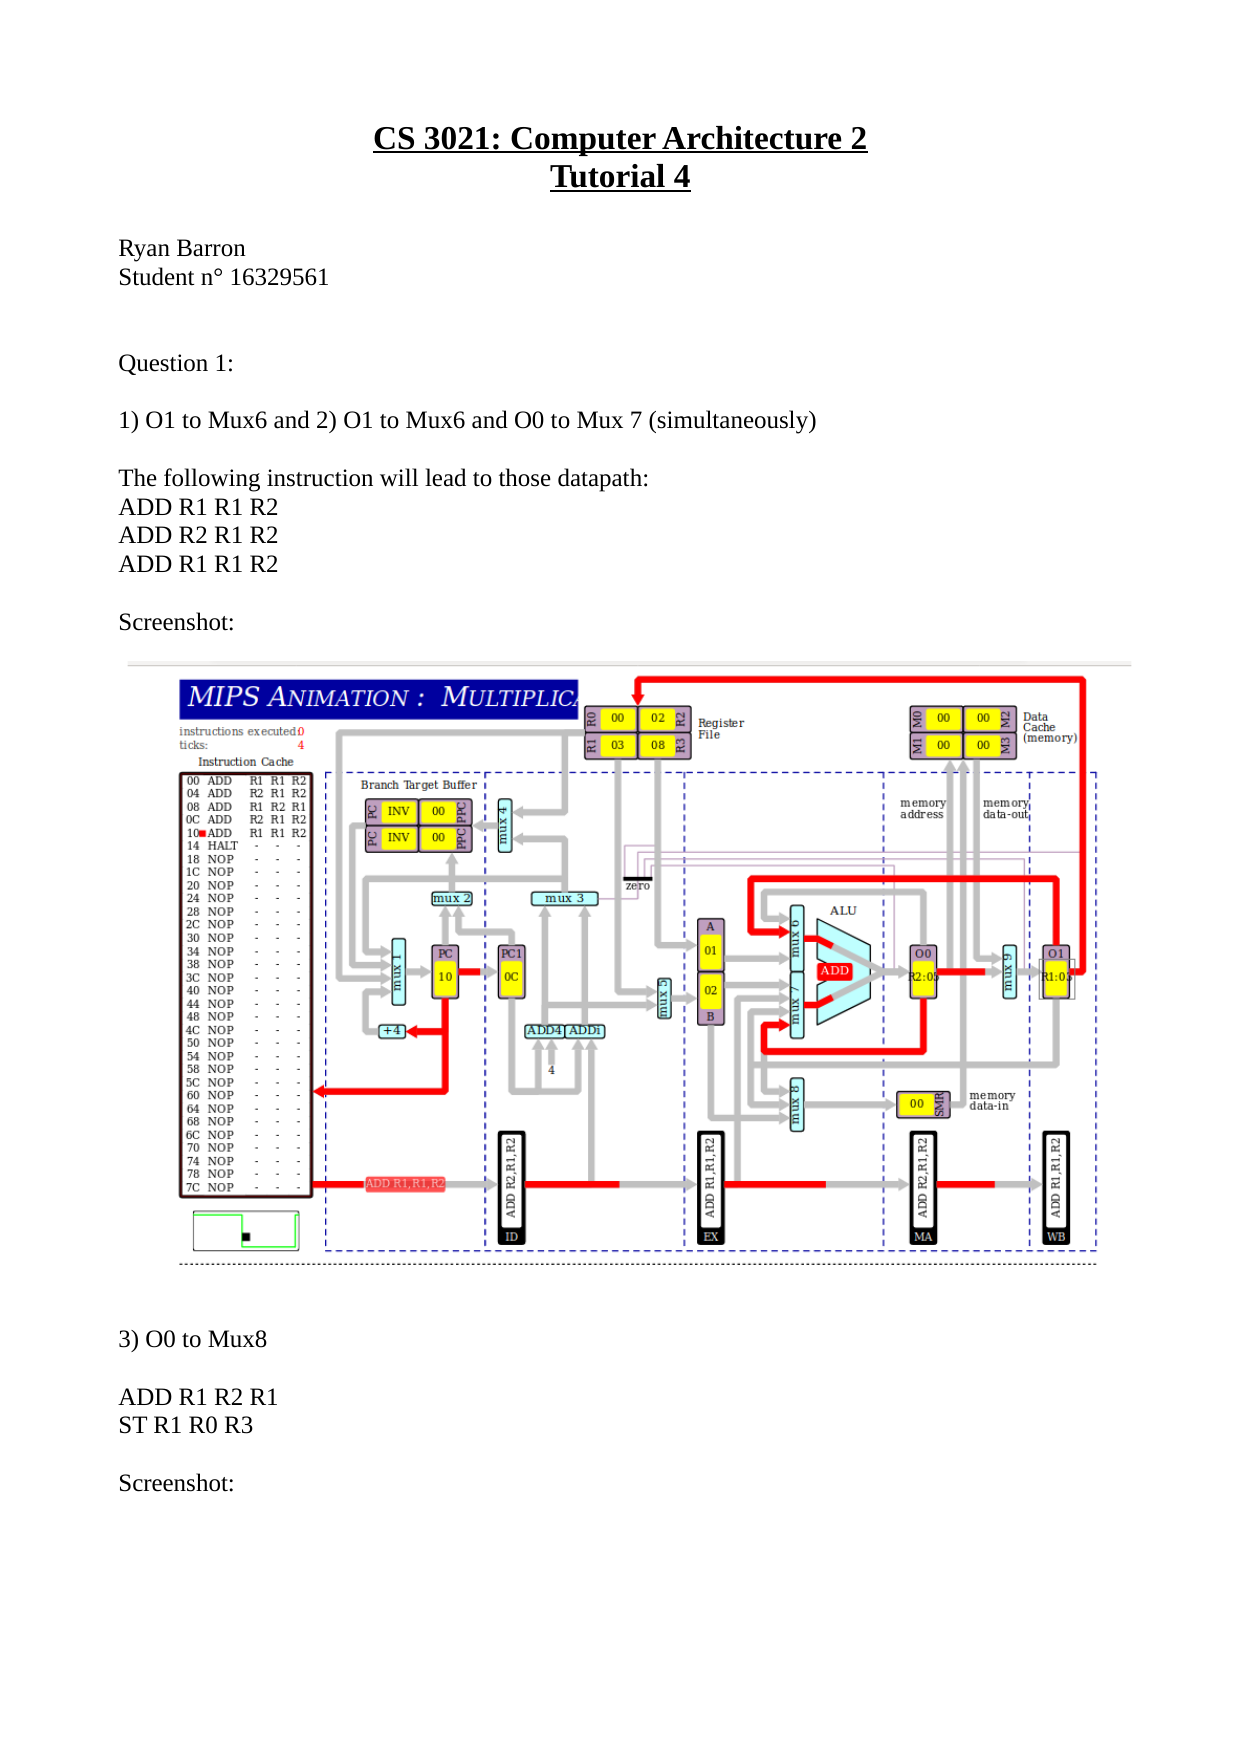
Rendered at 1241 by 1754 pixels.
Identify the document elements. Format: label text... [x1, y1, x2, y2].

text Tutorial 4 [118, 156, 1122, 195]
text The following instruction will lead to those datapath: [118, 463, 1122, 492]
text 3) O0 to Mux8 [118, 1324, 1122, 1353]
text ST R1 R0 R3 [118, 1410, 1122, 1439]
text Screenshot: [118, 1468, 1122, 1497]
text ADD R2 R1 R2 [118, 521, 1122, 549]
text Ryan Barron [118, 233, 1122, 262]
text ADD R1 R2 R1 [118, 1382, 1122, 1410]
text Screenshot: [118, 607, 1122, 636]
text 1) O1 to Mux6 and 2) O1 to Mux6 and O0 to Mux 7 (simultaneously) [118, 406, 1122, 434]
text ADD R1 R1 R2 [118, 492, 1122, 521]
text Question 1: [118, 348, 1122, 377]
picture [127, 661, 1132, 1267]
text ADD R1 R1 R2 [118, 549, 1122, 578]
text CS 3021: Computer Architecture 2 [118, 118, 1122, 156]
text Student n° 16329561 [118, 262, 1122, 291]
